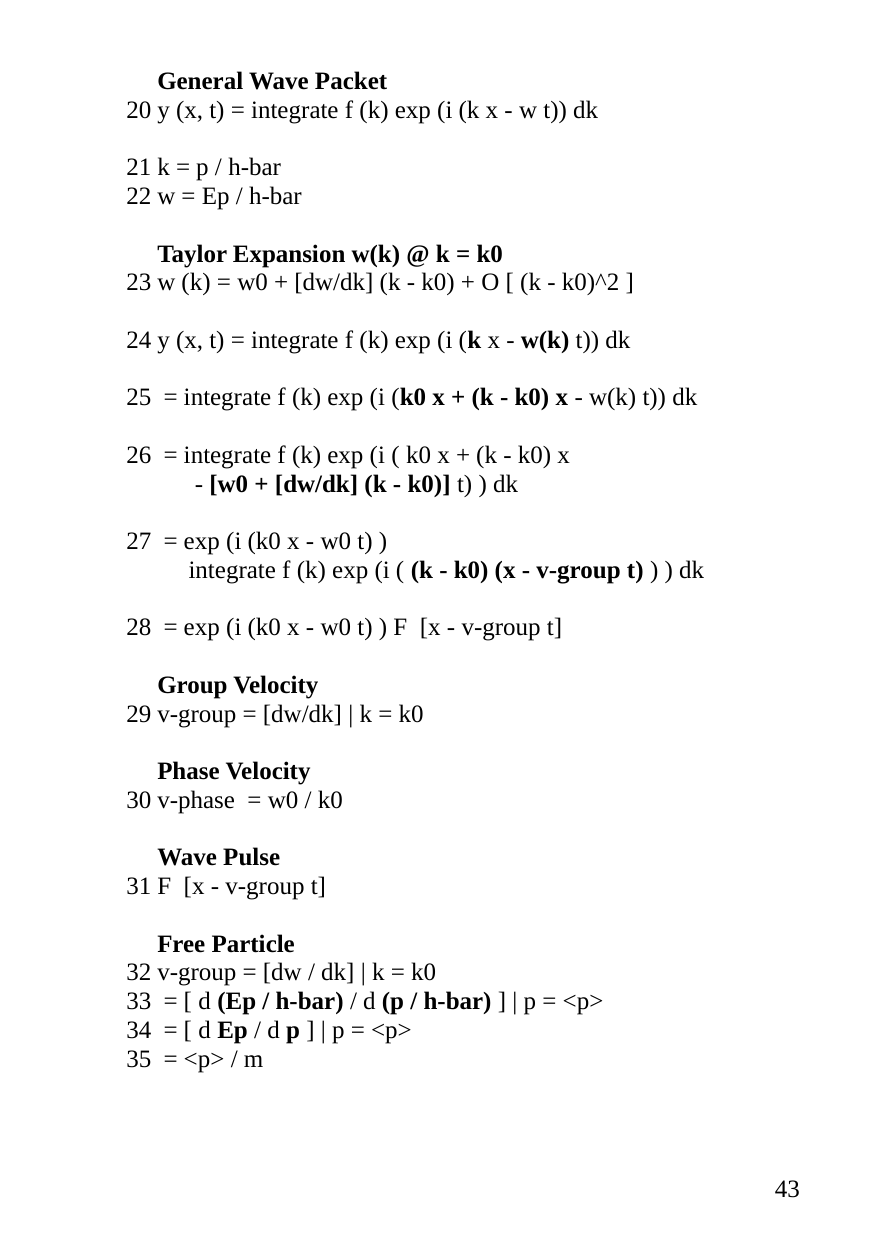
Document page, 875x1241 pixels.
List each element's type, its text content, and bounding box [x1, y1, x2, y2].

table_cell [109, 814, 154, 842]
table_cell [154, 124, 793, 152]
table_cell [109, 728, 154, 756]
table_cell [109, 1073, 154, 1101]
table_cell v-group = [dw / dk] | k = k0 [154, 958, 793, 986]
table_cell [109, 210, 154, 239]
table_cell General Wave Packet [154, 66, 793, 95]
table_cell [109, 900, 154, 929]
table_cell = exp (i (k0 x - w0 t) ) integrate f (k) exp (i ( (k - k0) (x - v-group t) ) ) dk [154, 526, 793, 584]
table_cell 25 [109, 383, 154, 411]
table_cell 27 [109, 526, 154, 584]
table_cell = [ d (Ep / h-bar) / d (p / h-bar) ] | p = <p> [154, 986, 793, 1015]
table_cell [109, 929, 154, 957]
table_cell [154, 584, 793, 612]
table_cell 32 [109, 958, 154, 986]
table_cell = <p> / m [154, 1044, 793, 1072]
table_cell 20 [109, 95, 154, 124]
table_cell v-phase = w0 / k0 [154, 785, 793, 814]
table_cell [109, 756, 154, 785]
table_cell y (x, t) = integrate f (k) exp (i (k x - w t)) dk [154, 95, 793, 124]
table_cell Phase Velocity [154, 756, 793, 785]
table_cell w = Ep / h-bar [154, 181, 793, 210]
table_cell k = p / h-bar [154, 153, 793, 181]
table_cell 31 [109, 871, 154, 900]
table_cell [109, 354, 154, 382]
table_cell [109, 38, 154, 66]
table_cell [154, 38, 793, 66]
table_cell Wave Pulse [154, 843, 793, 871]
table_cell = [ d Ep / d p ] | p = <p> [154, 1015, 793, 1044]
table_cell [154, 210, 793, 239]
table_cell [109, 843, 154, 871]
table_cell = integrate f (k) exp (i (k0 x + (k - k0) x - w(k) t)) dk [154, 383, 793, 411]
table_cell v-group = [dw/dk] | k = k0 [154, 699, 793, 727]
table_cell [109, 584, 154, 612]
table_cell w (k) = w0 + [dw/dk] (k - k0) + O [ (k - k0)^2 ] [154, 268, 793, 296]
table_cell Taylor Expansion w(k) @ k = k0 [154, 239, 793, 267]
table_cell [154, 296, 793, 325]
table_cell [109, 124, 154, 152]
table_cell 28 [109, 613, 154, 641]
table_cell y (x, t) = integrate f (k) exp (i (k x - w(k) t)) dk [154, 325, 793, 354]
table_cell [154, 900, 793, 929]
table_cell Group Velocity [154, 670, 793, 699]
table_cell [109, 670, 154, 699]
table_cell 24 [109, 325, 154, 354]
table_cell 35 [109, 1044, 154, 1072]
table_cell [154, 498, 793, 526]
table_cell [109, 411, 154, 440]
table_cell [109, 239, 154, 267]
table_cell 21 [109, 153, 154, 181]
table_cell [109, 641, 154, 670]
table_cell 29 [109, 699, 154, 727]
table_cell 33 [109, 986, 154, 1015]
table_cell 23 [109, 268, 154, 296]
table_cell 34 [109, 1015, 154, 1044]
table_cell = exp (i (k0 x - w0 t) ) F [x - v-group t] [154, 613, 793, 641]
table_cell 30 [109, 785, 154, 814]
table_cell [154, 641, 793, 670]
table_cell [109, 498, 154, 526]
table_cell = integrate f (k) exp (i ( k0 x + (k - k0) x - [w0 + [dw/dk] (k - k0)] t) ) dk [154, 440, 793, 497]
table_cell [109, 296, 154, 325]
table_cell [154, 814, 793, 842]
table_cell Free Particle [154, 929, 793, 957]
table_cell [154, 1073, 793, 1101]
table_cell [109, 66, 154, 95]
table_cell [154, 411, 793, 440]
table_cell F [x - v-group t] [154, 871, 793, 900]
table_cell [154, 728, 793, 756]
table_cell [154, 354, 793, 382]
table_cell 26 [109, 440, 154, 497]
table_cell 22 [109, 181, 154, 210]
